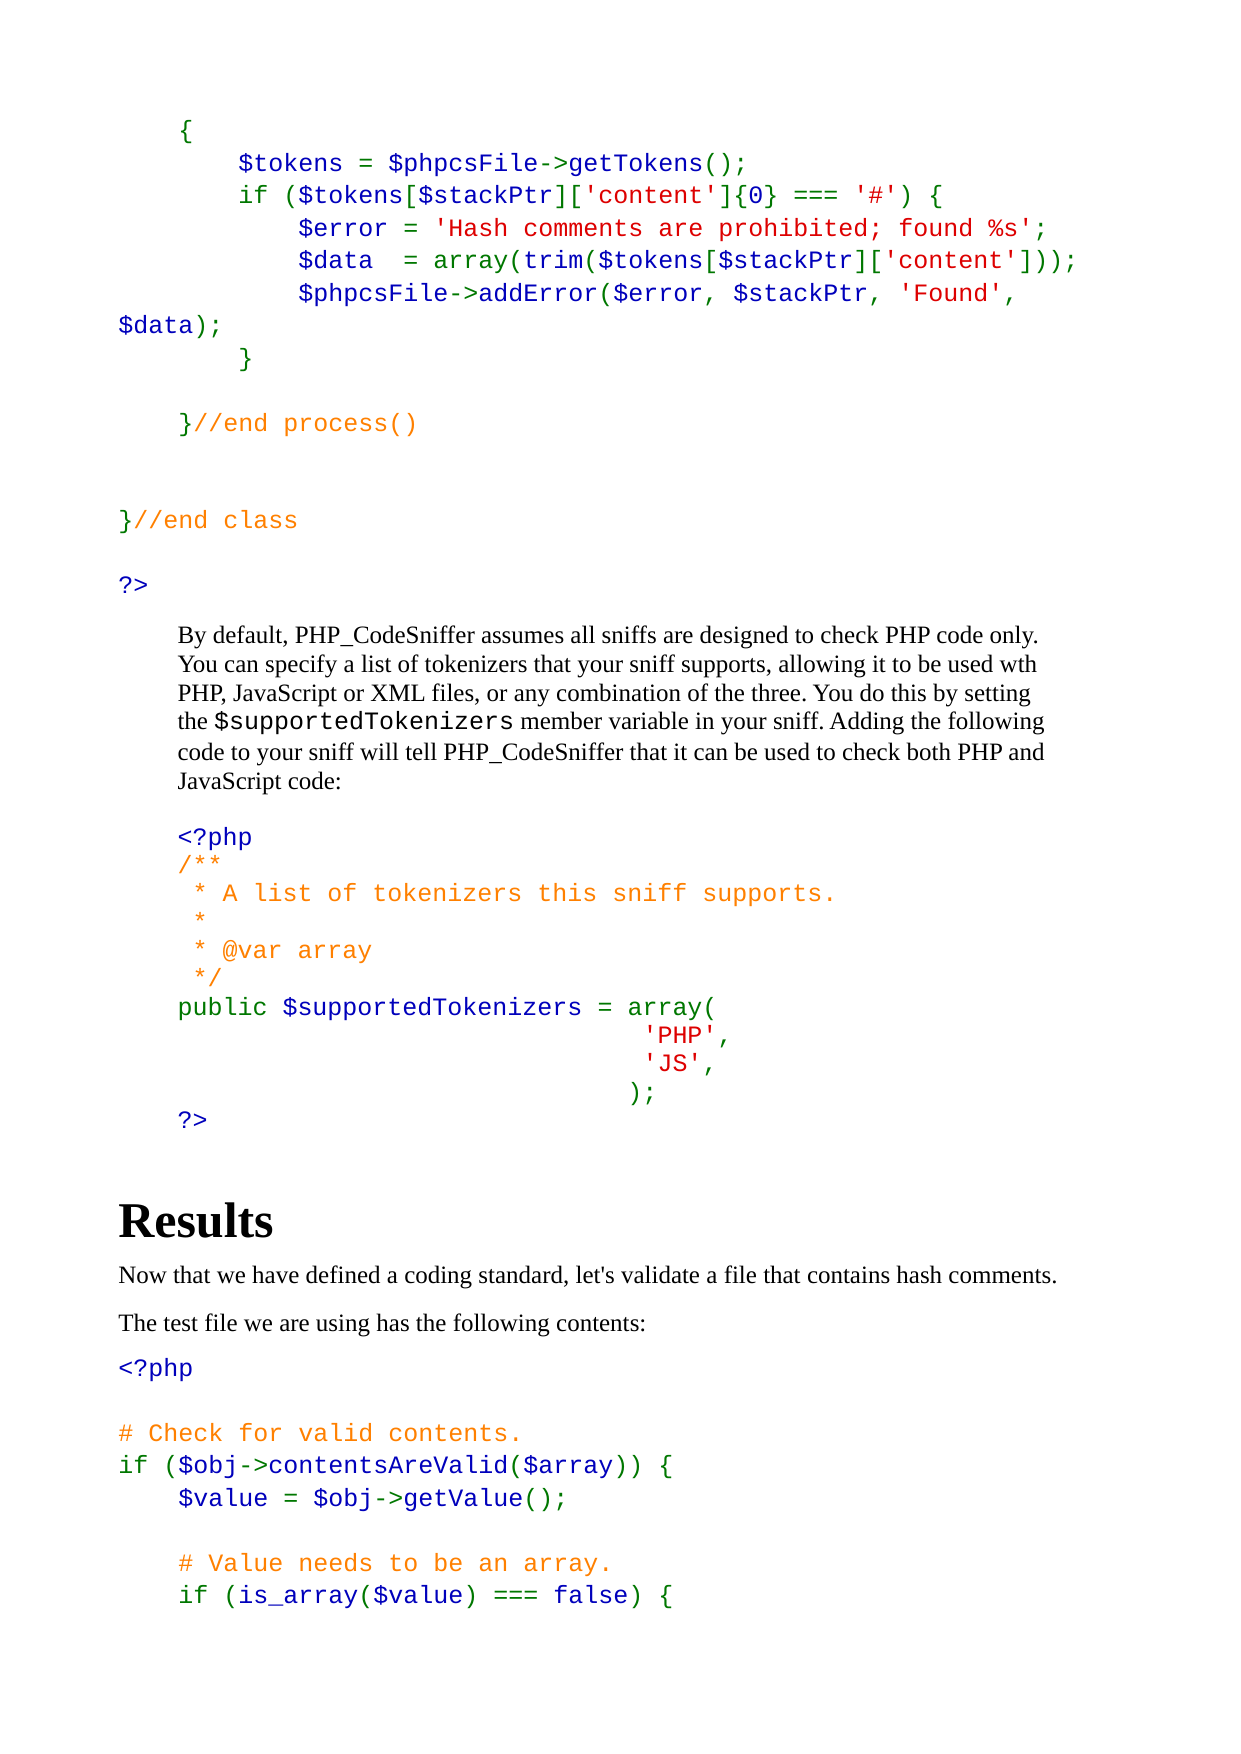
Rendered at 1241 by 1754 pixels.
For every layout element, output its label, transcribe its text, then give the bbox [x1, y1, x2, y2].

text { $tokens = $phpcsFile->getTokens(); if ($tokens[$stackPtr]['content']{0} === '#') { $error = 'Hash comments are prohibited; found %s'; $data = array(trim($tokens[$stackPtr]['content'])); $phpcsFile->addError($error, $stackPtr, 'Found', $data); } }//end process() }//end class ?> [118, 118, 1122, 601]
text By default, PHP_CodeSniffer assumes all sniffs are designed to check PHP code only. You can specify a list of tokenizers that your sniff supports, allowing it to be used wth PHP, JavaScript or XML files, or any combination of the three. You do this by setting the $supportedTokenizers member variable in your sniff. Adding the following code to your sniff will tell PHP_CodeSniffer that it can be used to check both PHP and JavaScript code: [177, 620, 1063, 795]
text Now that we have defined a coding standard, let's validate a file that contains hash comments. [118, 1260, 1122, 1289]
text The test file we are using has the following contents: [118, 1308, 1122, 1337]
subtitle Results [118, 1190, 1122, 1248]
text <?php # Check for valid contents. if ($obj->contentsAreValid($array)) { $value = $obj->getValue(); # Value needs to be an array. if (is_array($value) === false) { [118, 1356, 1122, 1611]
text <?php /** * A list of tokenizers this sniff supports. * * @var array */ public $supportedTokenizers = array( 'PHP', 'JS', ); ?> [177, 824, 1063, 1136]
